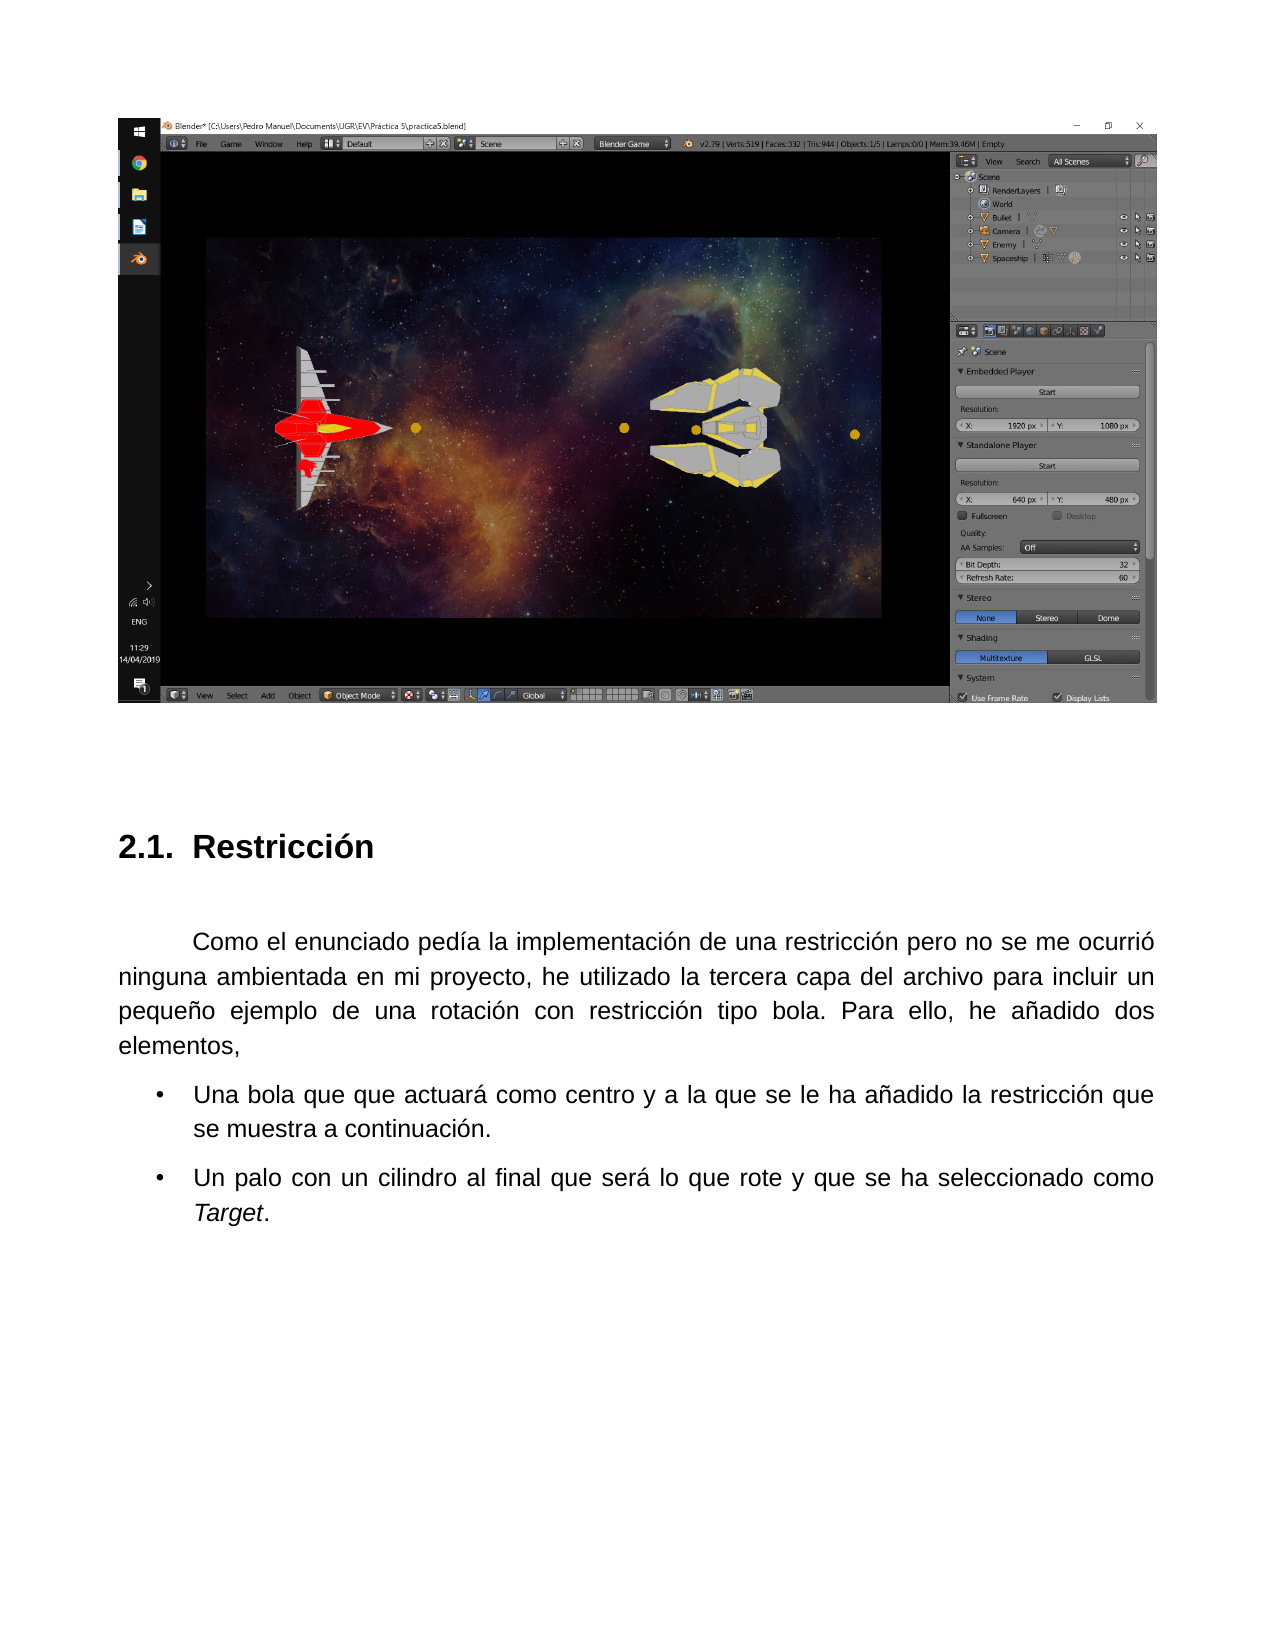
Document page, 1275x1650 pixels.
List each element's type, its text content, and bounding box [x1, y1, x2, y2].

text Como el enunciado pedía la implementación de una restricción pero no se me ocurrió ninguna ambientada en mi proyecto, he utilizado la tercera capa del archivo para incluir un pequeño ejemplo de una rotación con restricción tipo bola. Para ello, he añadido dos elementos, [118, 927, 1157, 1059]
list Una bola que que actuará como centro y a la que se le ha añadido la restricción que se muestra a continuación. [156, 1080, 1157, 1143]
picture [118, 118, 1157, 703]
subtitle 2.1. Restricción [118, 827, 1157, 866]
list Un palo con un cilindro al final que será lo que rote y que se ha seleccionado como Target. [156, 1163, 1157, 1227]
